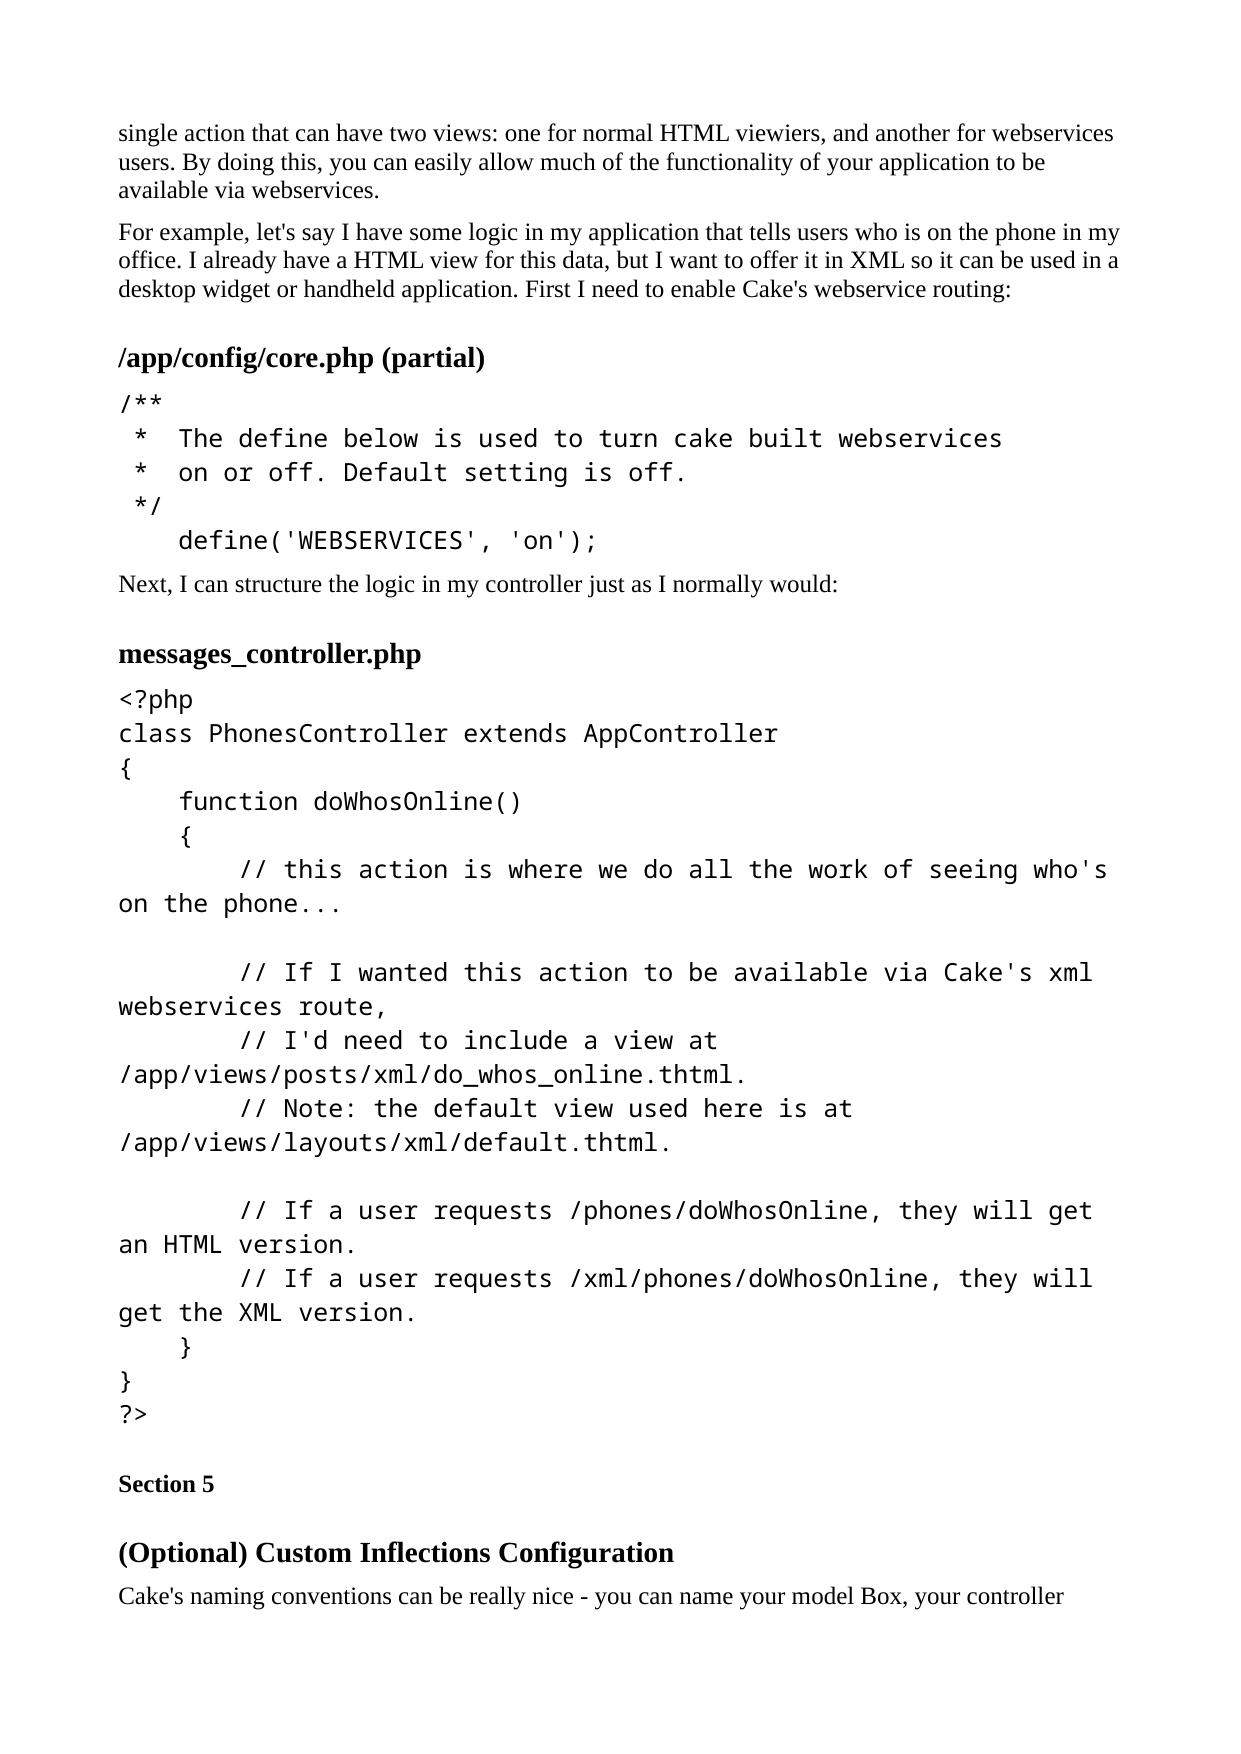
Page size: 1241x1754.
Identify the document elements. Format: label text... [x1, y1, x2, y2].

subtitle (Optional) Custom Inflections Configuration [118, 1535, 1122, 1568]
subtitle Section 5 [118, 1469, 1122, 1497]
text <?php class PhonesController extends AppController { function doWhosOnline() { // this action is where we do all the work of seeing who's on the phone... // If I wanted this action to be available via Cake's xml webservices route, // I'd need to include a view at /app/views/posts/xml/do_whos_online.thtml. // Note: the default view used here is at /app/views/layouts/xml/default.thtml. // If a user requests /phones/doWhosOnline, they will get an HTML version. // If a user requests /xml/phones/doWhosOnline, they will get the XML version. } } ?> [118, 682, 1122, 1431]
text Next, I can structure the logic in my controller just as I normally would: [118, 569, 1122, 598]
text Cake's naming conventions can be really nice - you can name your model Box, your controller [118, 1581, 1122, 1610]
text For example, let's say I have some logic in my application that tells users who is on the phone in my office. I already have a HTML view for this data, but I want to offer it in XML so it can be used in a desktop widget or handheld application. First I need to enable Cake's webservice routing: [118, 217, 1122, 303]
subtitle messages_controller.php [118, 636, 1122, 669]
text single action that can have two views: one for normal HTML viewiers, and another for webservices users. By doing this, you can easily allow much of the functionality of your application to be available via webservices. [118, 118, 1122, 204]
subtitle /app/config/core.php (partial) [118, 341, 1122, 374]
text /** * The define below is used to turn cake built webservices * on or off. Default setting is off. */ define('WEBSERVICES', 'on'); [118, 387, 1122, 557]
